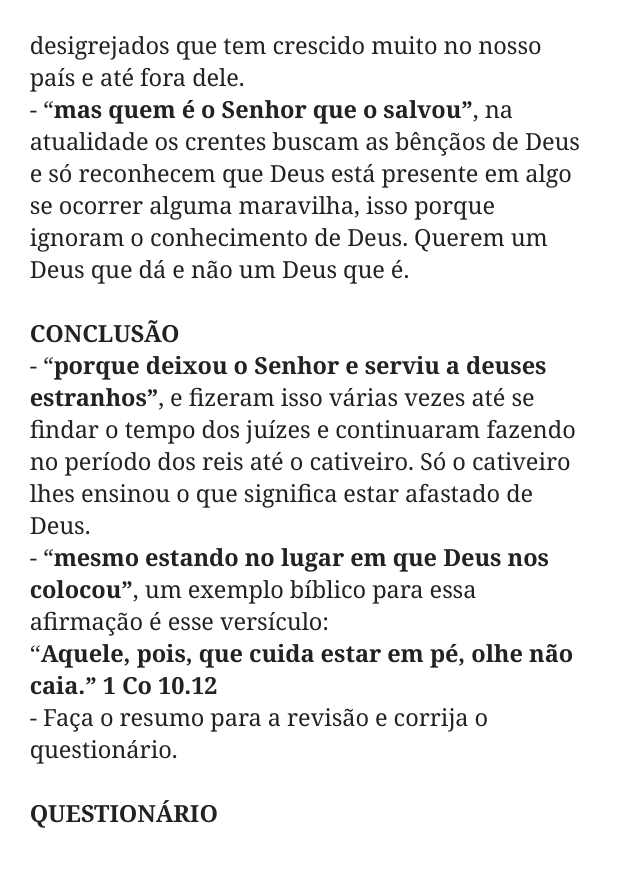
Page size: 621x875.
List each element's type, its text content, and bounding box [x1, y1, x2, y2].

text “Aquele, pois, que cuida estar em pé, olhe não caia.” 1 Co 10.12 [29, 637, 591, 701]
text - “mas quem é o Senhor que o salvou”, na atualidade os crentes buscam as bênçãos de Deus e só reconhecem que Deus está presente em algo se ocorrer alguma maravilha, isso porque ignoram o conhecimento de Deus. Querem um Deus que dá e não um Deus que é. [29, 93, 591, 285]
text - “mesmo estando no lugar em que Deus nos colocou”, um exemplo bíblico para essa afirmação é esse versículo: [29, 541, 591, 637]
text QUESTIONÁRIO [29, 797, 591, 829]
text - “porque deixou o Senhor e serviu a deuses estranhos”, e fizeram isso várias vezes até se findar o tempo dos juízes e continuaram fazendo no período dos reis até o cativeiro. Só o cativeiro lhes ensinou o que significa estar afastado de Deus. [29, 349, 591, 541]
text desigrejados que tem crescido muito no nosso país e até fora dele. [29, 29, 591, 93]
text CONCLUSÃO [29, 317, 591, 349]
text - Faça o resumo para a revisão e corrija o questionário. [29, 701, 591, 765]
